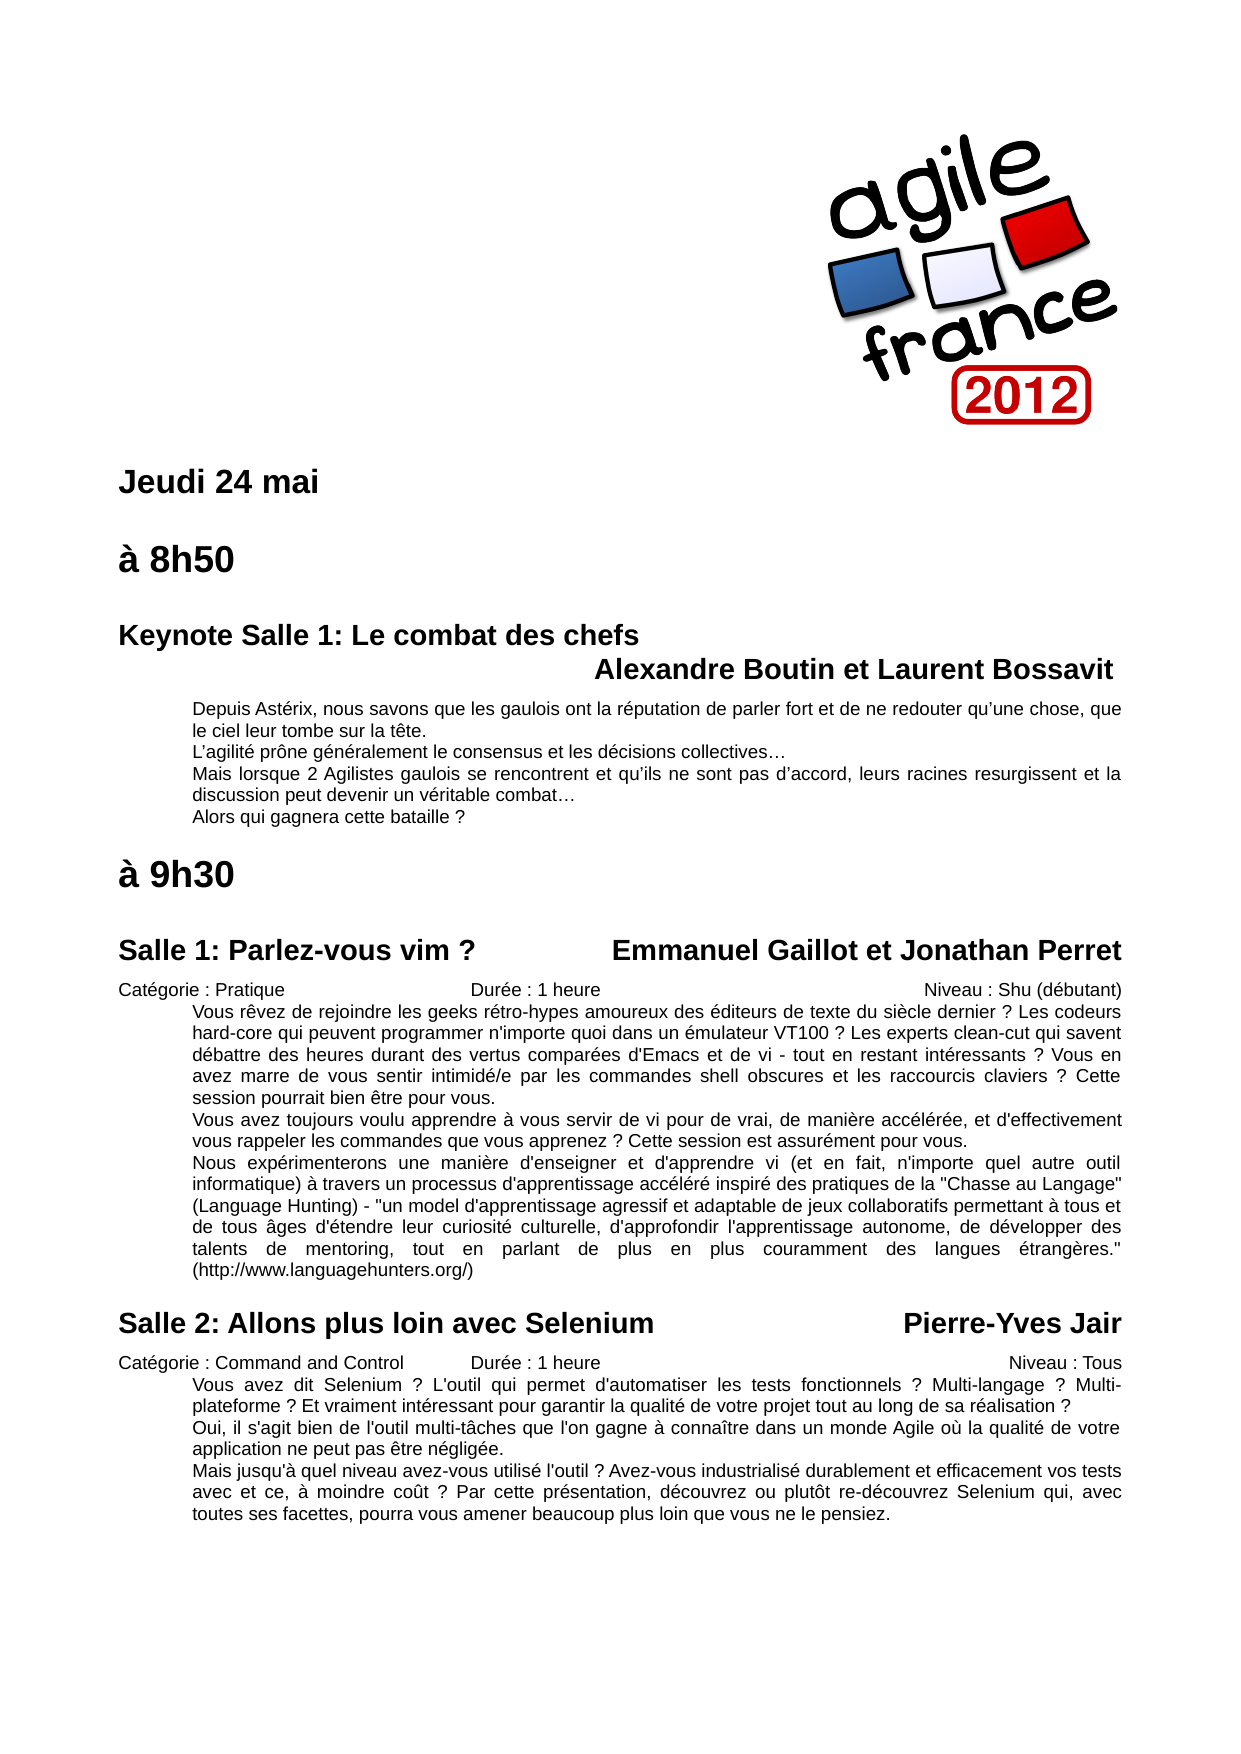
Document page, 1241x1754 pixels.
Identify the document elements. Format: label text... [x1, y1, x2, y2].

text Catégorie : Pratique Durée : 1 heure Niveau : Shu (débutant) [118, 979, 1122, 1001]
text Mais lorsque 2 Agilistes gaulois se rencontrent et qu’ils ne sont pas d’accord, leurs racines resurgissent et la discussion peut devenir un véritable combat… [192, 763, 1122, 806]
subtitle Salle 1: Parlez-vous vim ? Emmanuel Gaillot et Jonathan Perret [118, 933, 1122, 966]
text Vous avez toujours voulu apprendre à vous servir de vi pour de vrai, de manière accélérée, et d'effectivement vous rappeler les commandes que vous apprenez ? Cette session est assurément pour vous. [192, 1108, 1122, 1151]
text Alors qui gagnera cette bataille ? [192, 806, 1122, 827]
text Oui, il s'agit bien de l'outil multi-tâches que l'on gagne à connaître dans un monde Agile où la qualité de votre application ne peut pas être négligée. [192, 1417, 1122, 1460]
subtitle Jeudi 24 mai [118, 462, 1122, 500]
text Vous rêvez de rejoindre les geeks rétro-hypes amoureux des éditeurs de texte du siècle dernier ? Les codeurs hard-core qui peuvent programmer n'importe quoi dans un émulateur VT100 ? Les experts clean-cut qui savent débattre des heures durant des vertus comparées d'Emacs et de vi - tout en restant intéressants ? Vous en avez marre de vous sentir intimidé/e par les commandes shell obscures et les raccourcis claviers ? Cette session pourrait bien être pour vous. [192, 1001, 1122, 1108]
picture [803, 118, 1123, 437]
subtitle Salle 2: Allons plus loin avec Selenium Pierre-Yves Jair [118, 1306, 1122, 1339]
subtitle à 9h30 [118, 852, 1122, 895]
text Catégorie : Command and Control Durée : 1 heure Niveau : Tous [118, 1352, 1122, 1373]
text Depuis Astérix, nous savons que les gaulois ont la réputation de parler fort et de ne redouter qu’une chose, que le ciel leur tombe sur la tête. [192, 698, 1122, 741]
text L’agilité prône généralement le consensus et les décisions collectives… [192, 741, 1122, 763]
subtitle à 8h50 [118, 538, 1122, 581]
text Nous expérimenterons une manière d'enseigner et d'apprendre vi (et en fait, n'importe quel autre outil informatique) à travers un processus d'apprentissage accéléré inspiré des pratiques de la "Chasse au Langage" (Language Hunting) - "un model d'apprentissage agressif et adaptable de jeux collaboratifs permettant à tous et de tous âges d'étendre leur curiosité culturelle, d'approfondir l'apprentissage autonome, de développer des talents de mentoring, tout en parlant de plus en plus couramment des langues étrangères." (http://www.languagehunters.org/) [192, 1151, 1122, 1281]
subtitle Keynote Salle 1: Le combat des chefs Alexandre Boutin et Laurent Bossavit [118, 618, 1122, 685]
text Vous avez dit Selenium ? L'outil qui permet d'automatiser les tests fonctionnels ? Multi-langage ? Multi-plateforme ? Et vraiment intéressant pour garantir la qualité de votre projet tout au long de sa réalisation ? [192, 1373, 1122, 1417]
text Mais jusqu'à quel niveau avez-vous utilisé l'outil ? Avez-vous industrialisé durablement et efficacement vos tests avec et ce, à moindre coût ? Par cette présentation, découvrez ou plutôt re-découvrez Selenium qui, avec toutes ses facettes, pourra vous amener beaucoup plus loin que vous ne le pensiez. [192, 1460, 1122, 1524]
